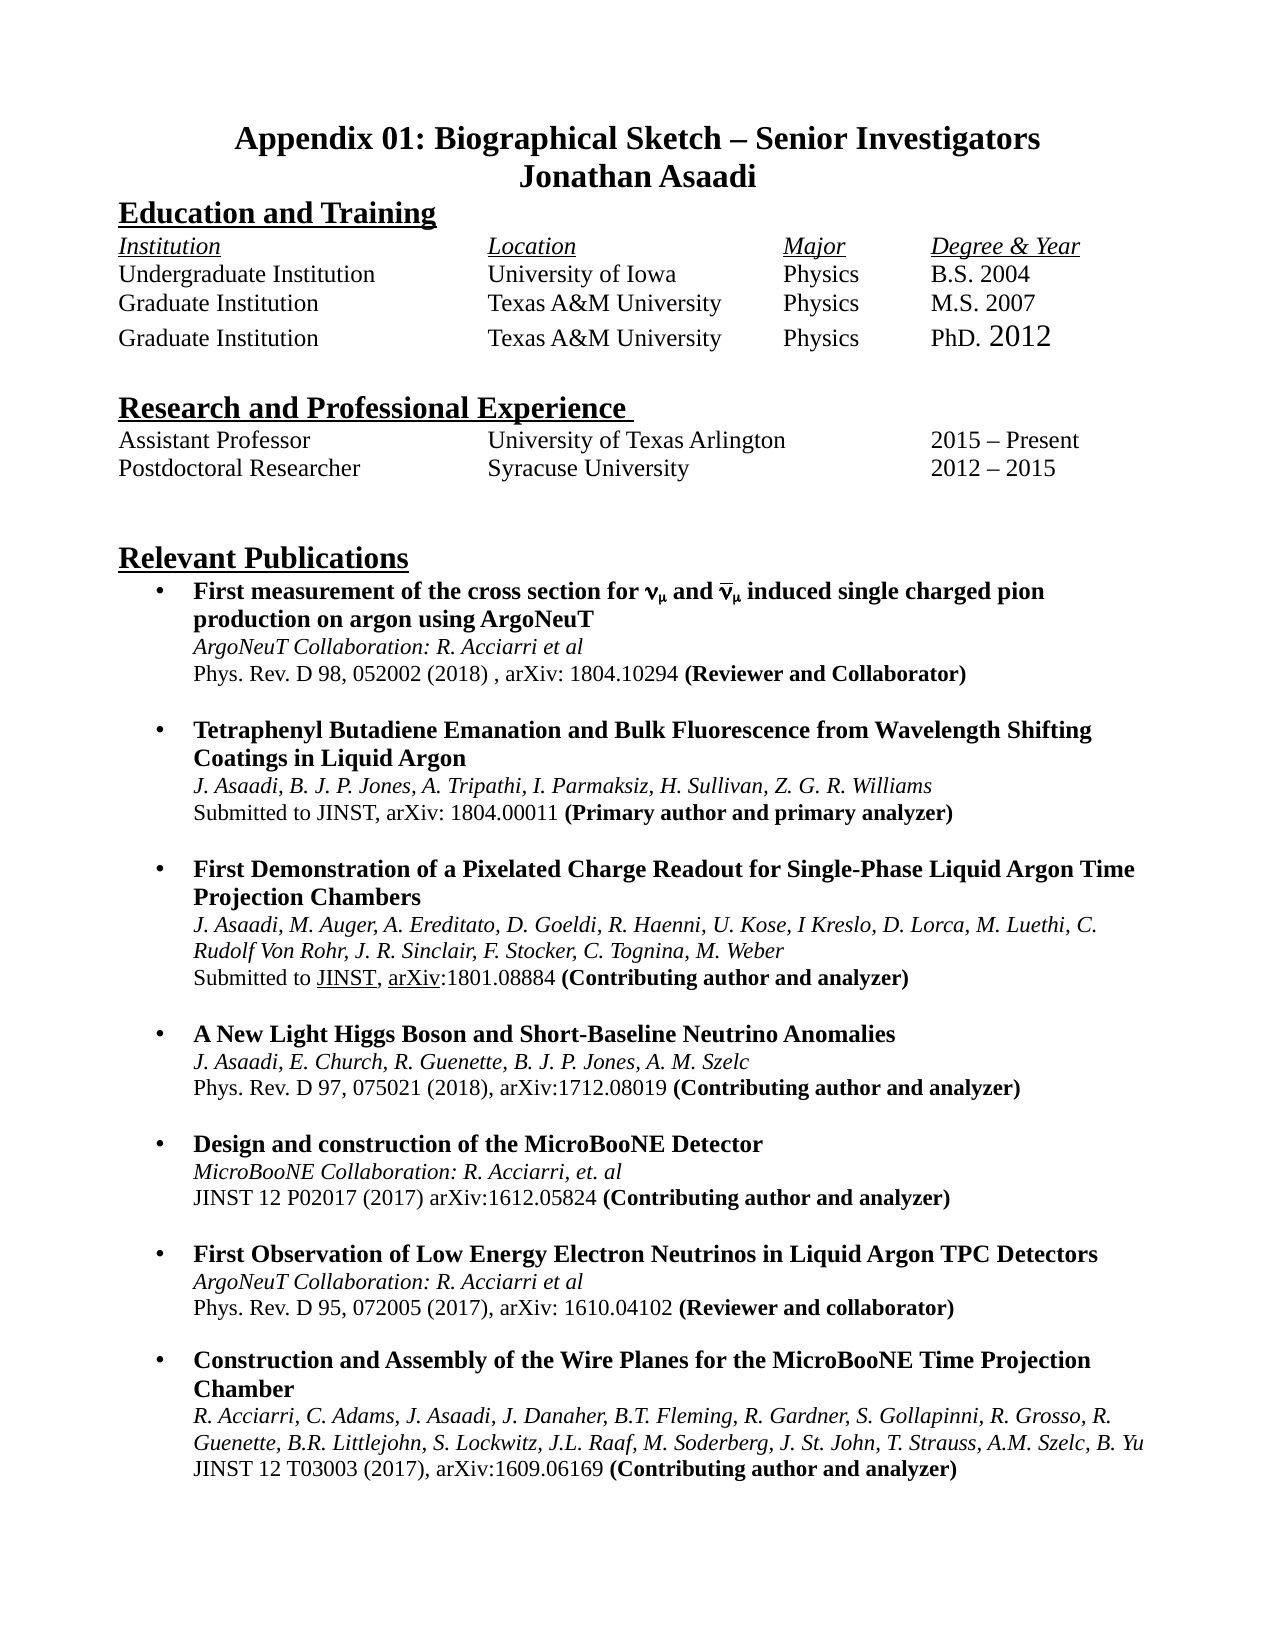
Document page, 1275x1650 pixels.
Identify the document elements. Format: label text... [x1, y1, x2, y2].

text Assistant Professor University of Texas Arlington 2015 – Present [118, 425, 1157, 453]
text Graduate Institution Texas A&M University Physics PhD. 2012 [118, 317, 1157, 353]
text Research and Professional Experience [118, 389, 1157, 425]
text Education and Training [118, 195, 1157, 231]
text Graduate Institution Texas A&M University Physics M.S. 2007 [118, 288, 1157, 317]
text Undergraduate Institution University of Iowa Physics B.S. 2004 [118, 259, 1157, 288]
list Construction and Assembly of the Wire Planes for the MicroBooNE Time Projection Chamber R. Acciarri, C. Adams, J. Asaadi, J. Danaher, B.T. Fleming, R. Gardner, S. Gollapinni, R. Grosso, R. Guenette, B.R. Littlejohn, S. Lockwitz, J.L. Raaf, M. Soderberg, J. St. John, T. Strauss, A.M. Szelc, B. Yu JINST 12 T03003 (2017), arXiv:1609.06169 (Contributing author and analyzer) [156, 1345, 1157, 1510]
text Relevant Publications [118, 540, 1157, 576]
list First Demonstration of a Pixelated Charge Readout for Single-Phase Liquid Argon Time Projection Chambers J. Asaadi, M. Auger, A. Ereditato, D. Goeldi, R. Haenni, U. Kose, I Kreslo, D. Lorca, M. Luethi, C. Rudolf Von Rohr, J. R. Sinclair, F. Stocker, C. Tognina, M. Weber Submitted to JINST, arXiv:1801.08884 (Contributing author and analyzer) [156, 854, 1157, 1019]
list Phys. Rev. D 95, 072005 (2017), arXiv: 1610.04102 (Reviewer and collaborator) [156, 1294, 1157, 1345]
text Appendix 01: Biographical Sketch – Senior Investigators Jonathan Asaadi [118, 118, 1157, 195]
list A New Light Higgs Boson and Short-Baseline Neutrino Anomalies J. Asaadi, E. Church, R. Guenette, B. J. P. Jones, A. M. Szelc Phys. Rev. D 97, 075021 (2018), arXiv:1712.08019 (Contributing author and analyzer) [156, 1019, 1157, 1129]
list First measurement of the cross section for nm and nm induced single charged pion production on argon using ArgoNeuT ArgoNeuT Collaboration: R. Acciarri et al Phys. Rev. D 98, 052002 (2018) , arXiv: 1804.10294 (Reviewer and Collaborator) [156, 576, 1157, 715]
list First Observation of Low Energy Electron Neutrinos in Liquid Argon TPC Detectors ArgoNeuT Collaboration: R. Acciarri et al [156, 1239, 1157, 1294]
text Postdoctoral Researcher Syracuse University 2012 – 2015 [118, 453, 1157, 482]
list Design and construction of the MicroBooNE Detector MicroBooNE Collaboration: R. Acciarri, et. al JINST 12 P02017 (2017) arXiv:1612.05824 (Contributing author and analyzer) [156, 1129, 1157, 1239]
list Tetraphenyl Butadiene Emanation and Bulk Fluorescence from Wavelength Shifting Coatings in Liquid Argon J. Asaadi, B. J. P. Jones, A. Tripathi, I. Parmaksiz, H. Sullivan, Z. G. R. Williams Submitted to JINST, arXiv: 1804.00011 (Primary author and primary analyzer) [156, 715, 1157, 854]
text Institution Location Major Degree & Year [118, 231, 1157, 259]
